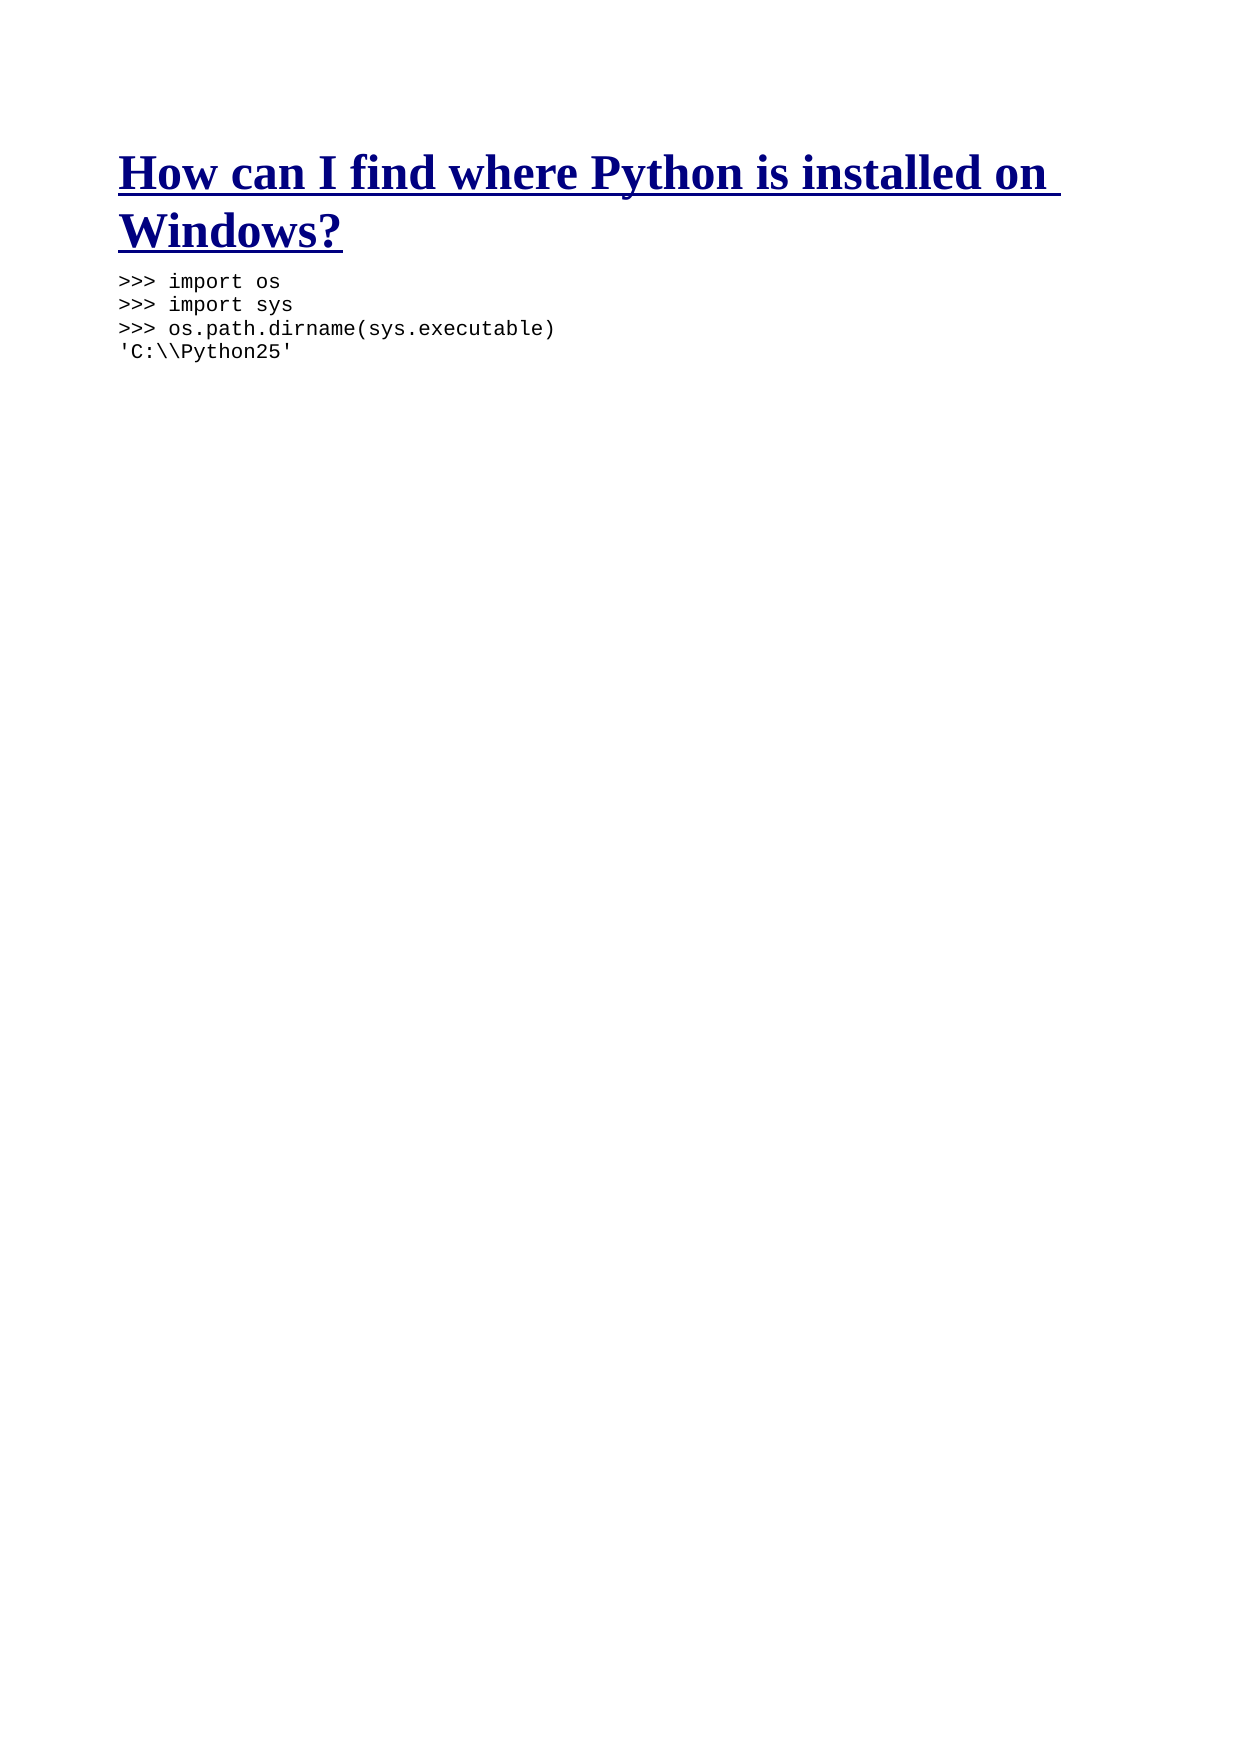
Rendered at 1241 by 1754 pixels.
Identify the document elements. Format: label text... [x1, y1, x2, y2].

text 'C:\\Python25' [118, 342, 1122, 365]
text >>> import sys [118, 294, 1122, 318]
subtitle How can I find where Python is installed on Windows? [118, 143, 1122, 258]
text >>> import os [118, 271, 1122, 294]
text >>> os.path.dirname(sys.executable) [118, 318, 1122, 342]
